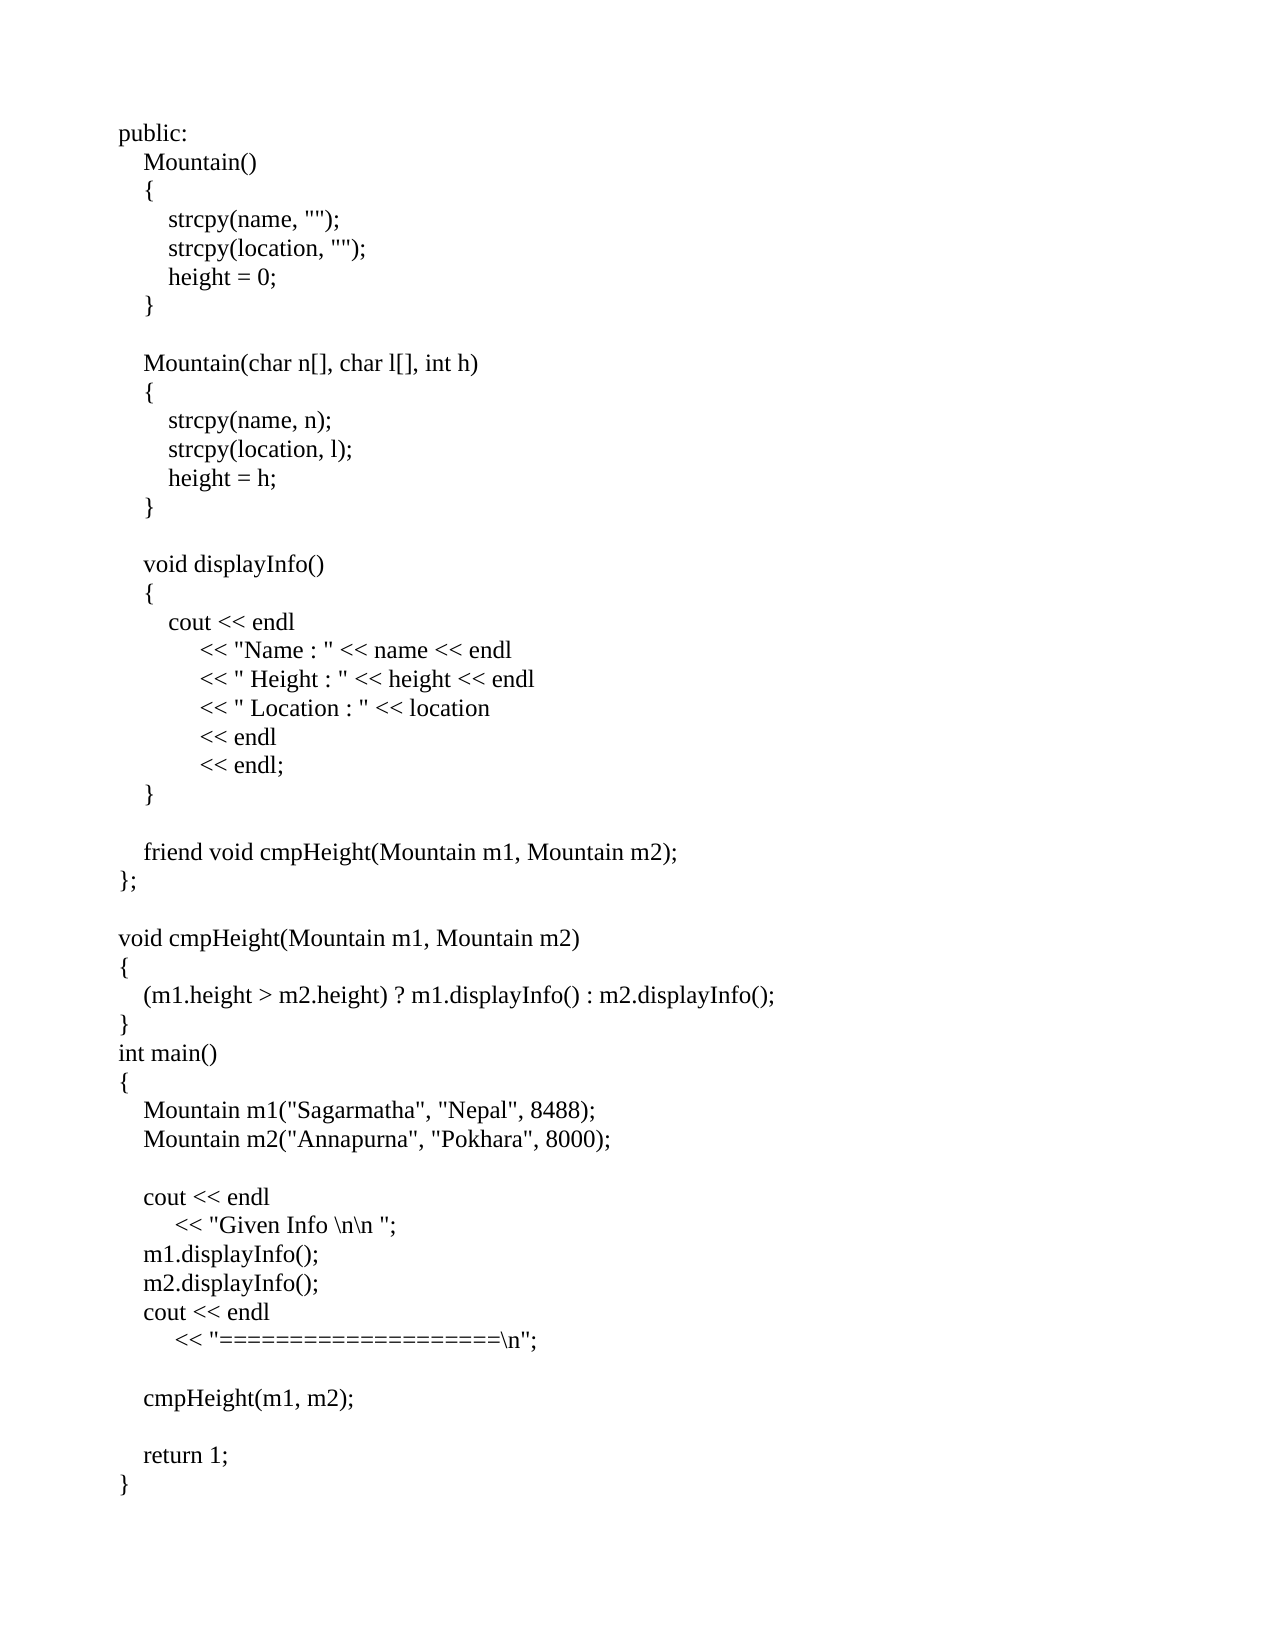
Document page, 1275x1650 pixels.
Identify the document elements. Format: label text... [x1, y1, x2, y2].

text }; [118, 866, 1157, 894]
text << "Name : " << name << endl [118, 636, 1157, 664]
text height = 0; [118, 262, 1157, 291]
text { [118, 176, 1157, 204]
text } [118, 291, 1157, 319]
text Mountain m2("Annapurna", "Pokhara", 8000); [118, 1124, 1157, 1153]
text strcpy(location, ""); [118, 233, 1157, 262]
text << "Given Info \n\n "; [118, 1211, 1157, 1239]
text << " Location : " << location [118, 693, 1157, 722]
text { [118, 377, 1157, 406]
text cout << endl [118, 1297, 1157, 1326]
text public: [118, 118, 1157, 147]
text Mountain() [118, 147, 1157, 176]
text } [118, 492, 1157, 521]
text int main() [118, 1038, 1157, 1067]
text << endl; [118, 751, 1157, 779]
text Mountain(char n[], char l[], int h) [118, 348, 1157, 377]
text { [118, 578, 1157, 607]
text strcpy(location, l); [118, 434, 1157, 463]
text return 1; [118, 1441, 1157, 1469]
text friend void cmpHeight(Mountain m1, Mountain m2); [118, 837, 1157, 866]
text << "====================\n"; [118, 1326, 1157, 1354]
text strcpy(name, n); [118, 406, 1157, 434]
text m1.displayInfo(); [118, 1239, 1157, 1268]
text Mountain m1("Sagarmatha", "Nepal", 8488); [118, 1096, 1157, 1124]
text height = h; [118, 463, 1157, 492]
text cout << endl [118, 1182, 1157, 1211]
text << " Height : " << height << endl [118, 664, 1157, 693]
text void displayInfo() [118, 549, 1157, 578]
text cmpHeight(m1, m2); [118, 1383, 1157, 1412]
text { [118, 952, 1157, 981]
text } [118, 1009, 1157, 1038]
text << endl [118, 722, 1157, 751]
text (m1.height > m2.height) ? m1.displayInfo() : m2.displayInfo(); [118, 981, 1157, 1009]
text void cmpHeight(Mountain m1, Mountain m2) [118, 923, 1157, 952]
text } [118, 1469, 1157, 1498]
text { [118, 1067, 1157, 1096]
text m2.displayInfo(); [118, 1268, 1157, 1297]
text strcpy(name, ""); [118, 204, 1157, 233]
text } [118, 779, 1157, 808]
text cout << endl [118, 607, 1157, 636]
